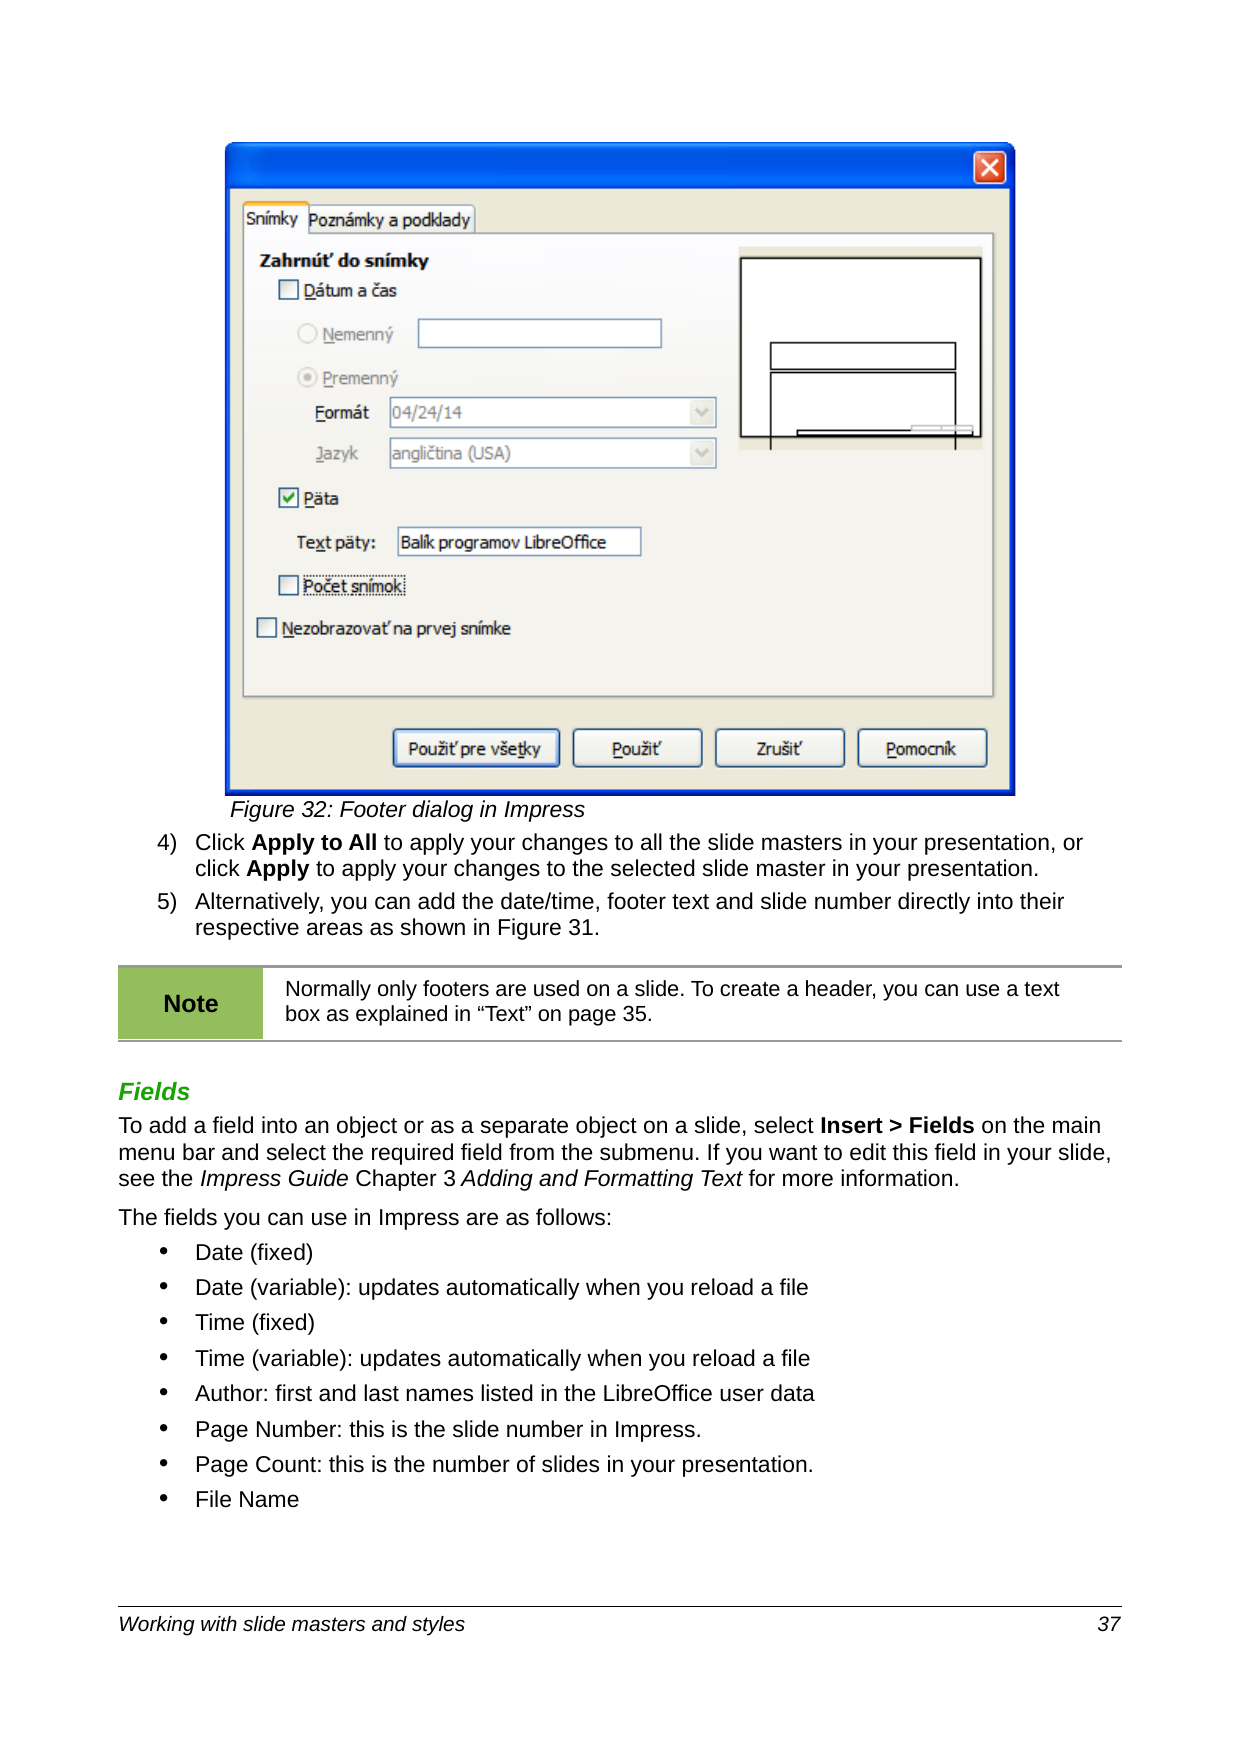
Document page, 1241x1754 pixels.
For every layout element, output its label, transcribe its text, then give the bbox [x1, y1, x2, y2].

list File Name [156, 1485, 1122, 1514]
text Figure 32: Footer dialog in Impress [230, 796, 1011, 822]
list Click Apply to All to apply your changes to all the slide masters in your presentation, or click Apply to apply your changes to the selected slide master in your presentation. [177, 829, 1122, 881]
table_header Normally only footers are used on a slide. To create a header, you can use a text box as explained in “Text” on page 35. [264, 968, 1122, 1039]
list Alternatively, you can add the date/time, footer text and slide number directly into their respective areas as shown in Figure 31. [177, 888, 1122, 940]
text To add a field into an object or as a separate object on a slide, select Insert > Fields on the main menu bar and select the required field from the submenu. If you want to edit this field in your slide, see the Impress Guide Chapter 3 Adding and Formatting Text for more information. [118, 1112, 1122, 1191]
list Page Count: this is the number of slides in your presentation. [156, 1449, 1122, 1478]
list Time (fixed) [156, 1308, 1122, 1337]
list Date (fixed) [156, 1237, 1122, 1266]
list Author: first and last names listed in the LibreOffice user data [156, 1378, 1122, 1408]
table_header Note [118, 968, 263, 1039]
list The fields you can use in Impress are as follows: [118, 1204, 1122, 1230]
list Time (variable): updates automatically when you reload a file [156, 1343, 1122, 1372]
list Date (variable): updates automatically when you reload a file [156, 1272, 1122, 1301]
list Page Number: this is the slide number in Impress. [156, 1414, 1122, 1443]
picture [224, 142, 1016, 796]
subtitle Fields [118, 1077, 1122, 1106]
